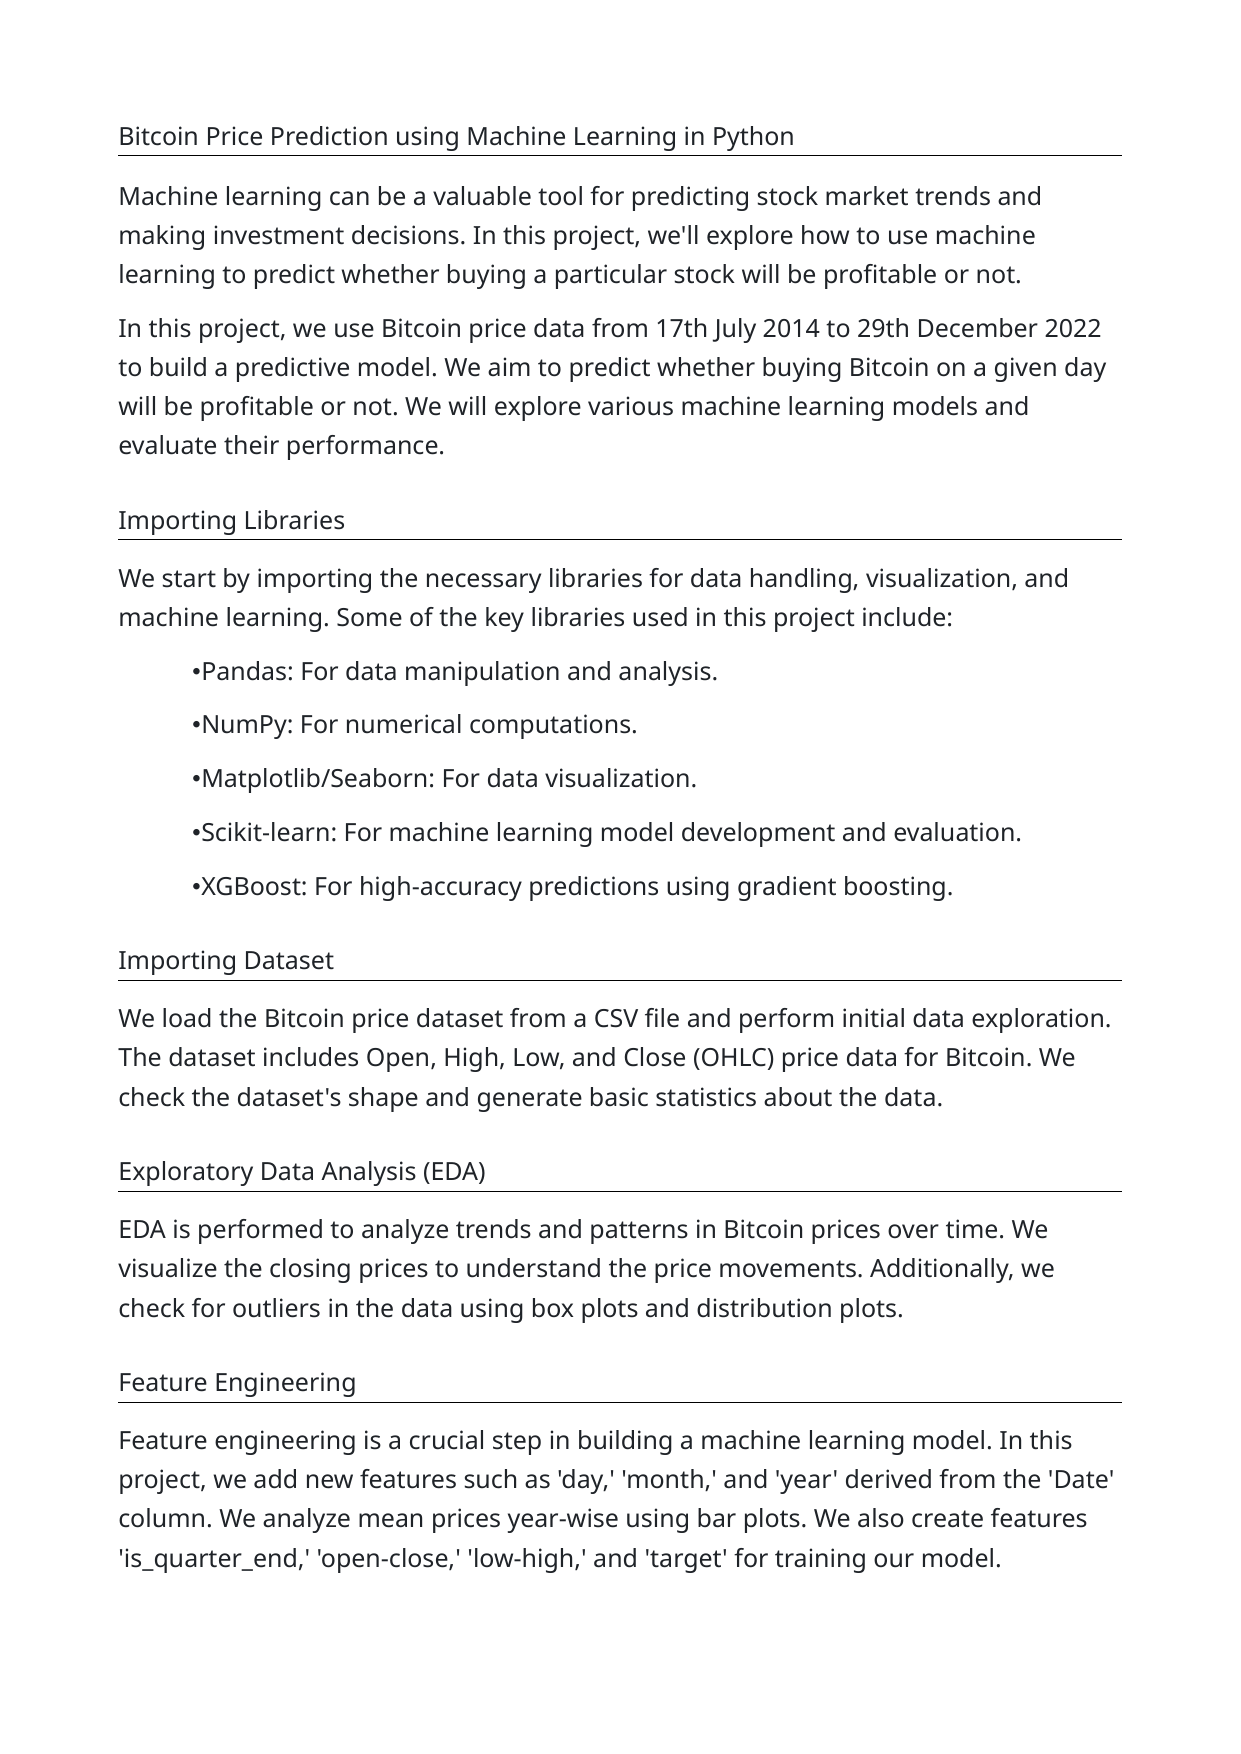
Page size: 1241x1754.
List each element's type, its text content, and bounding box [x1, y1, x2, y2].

list Scikit-learn: For machine learning model development and evaluation. [118, 814, 1122, 849]
subtitle Importing Libraries [118, 502, 1122, 539]
subtitle Bitcoin Price Prediction using Machine Learning in Python [118, 118, 1122, 155]
list NumPy: For numerical computations. [118, 707, 1122, 741]
text We start by importing the necessary libraries for data handling, visualization, and machine learning. Some of the key libraries used in this project include: [118, 560, 1122, 634]
text In this project, we use Bitcoin price data from 17th July 2014 to 29th December 2022 to build a predictive model. We aim to predict whether buying Bitcoin on a given day will be profitable or not. We will explore various machine learning models and evaluate their performance. [118, 310, 1122, 462]
text Machine learning can be a valuable tool for predicting stock market trends and making investment decisions. In this project, we'll explore how to use machine learning to predict whether buying a particular stock will be profitable or not. [118, 178, 1122, 291]
subtitle Feature Engineering [118, 1365, 1122, 1402]
text We load the Bitcoin price dataset from a CSV file and perform initial data exploration. The dataset includes Open, High, Low, and Close (OHLC) price data for Bitcoin. We check the dataset's shape and generate basic statistics about the data. [118, 1001, 1122, 1113]
subtitle Exploratory Data Analysis (EDA) [118, 1154, 1122, 1191]
text Feature engineering is a crucial step in building a machine learning model. In this project, we add new features such as 'day,' 'month,' and 'year' derived from the 'Date' column. We analyze mean prices year-wise using bar plots. We also create features 'is_quarter_end,' 'open-close,' 'low-high,' and 'target' for training our model. [118, 1423, 1122, 1574]
text EDA is performed to analyze trends and patterns in Bitcoin prices over time. We visualize the closing prices to understand the price movements. Additionally, we check for outliers in the data using box plots and distribution plots. [118, 1212, 1122, 1324]
list XGBoost: For high-accuracy predictions using gradient boosting. [118, 868, 1122, 902]
list Matplotlib/Seaborn: For data visualization. [118, 761, 1122, 795]
list Pandas: For data manipulation and analysis. [118, 653, 1122, 687]
subtitle Importing Dataset [118, 943, 1122, 980]
